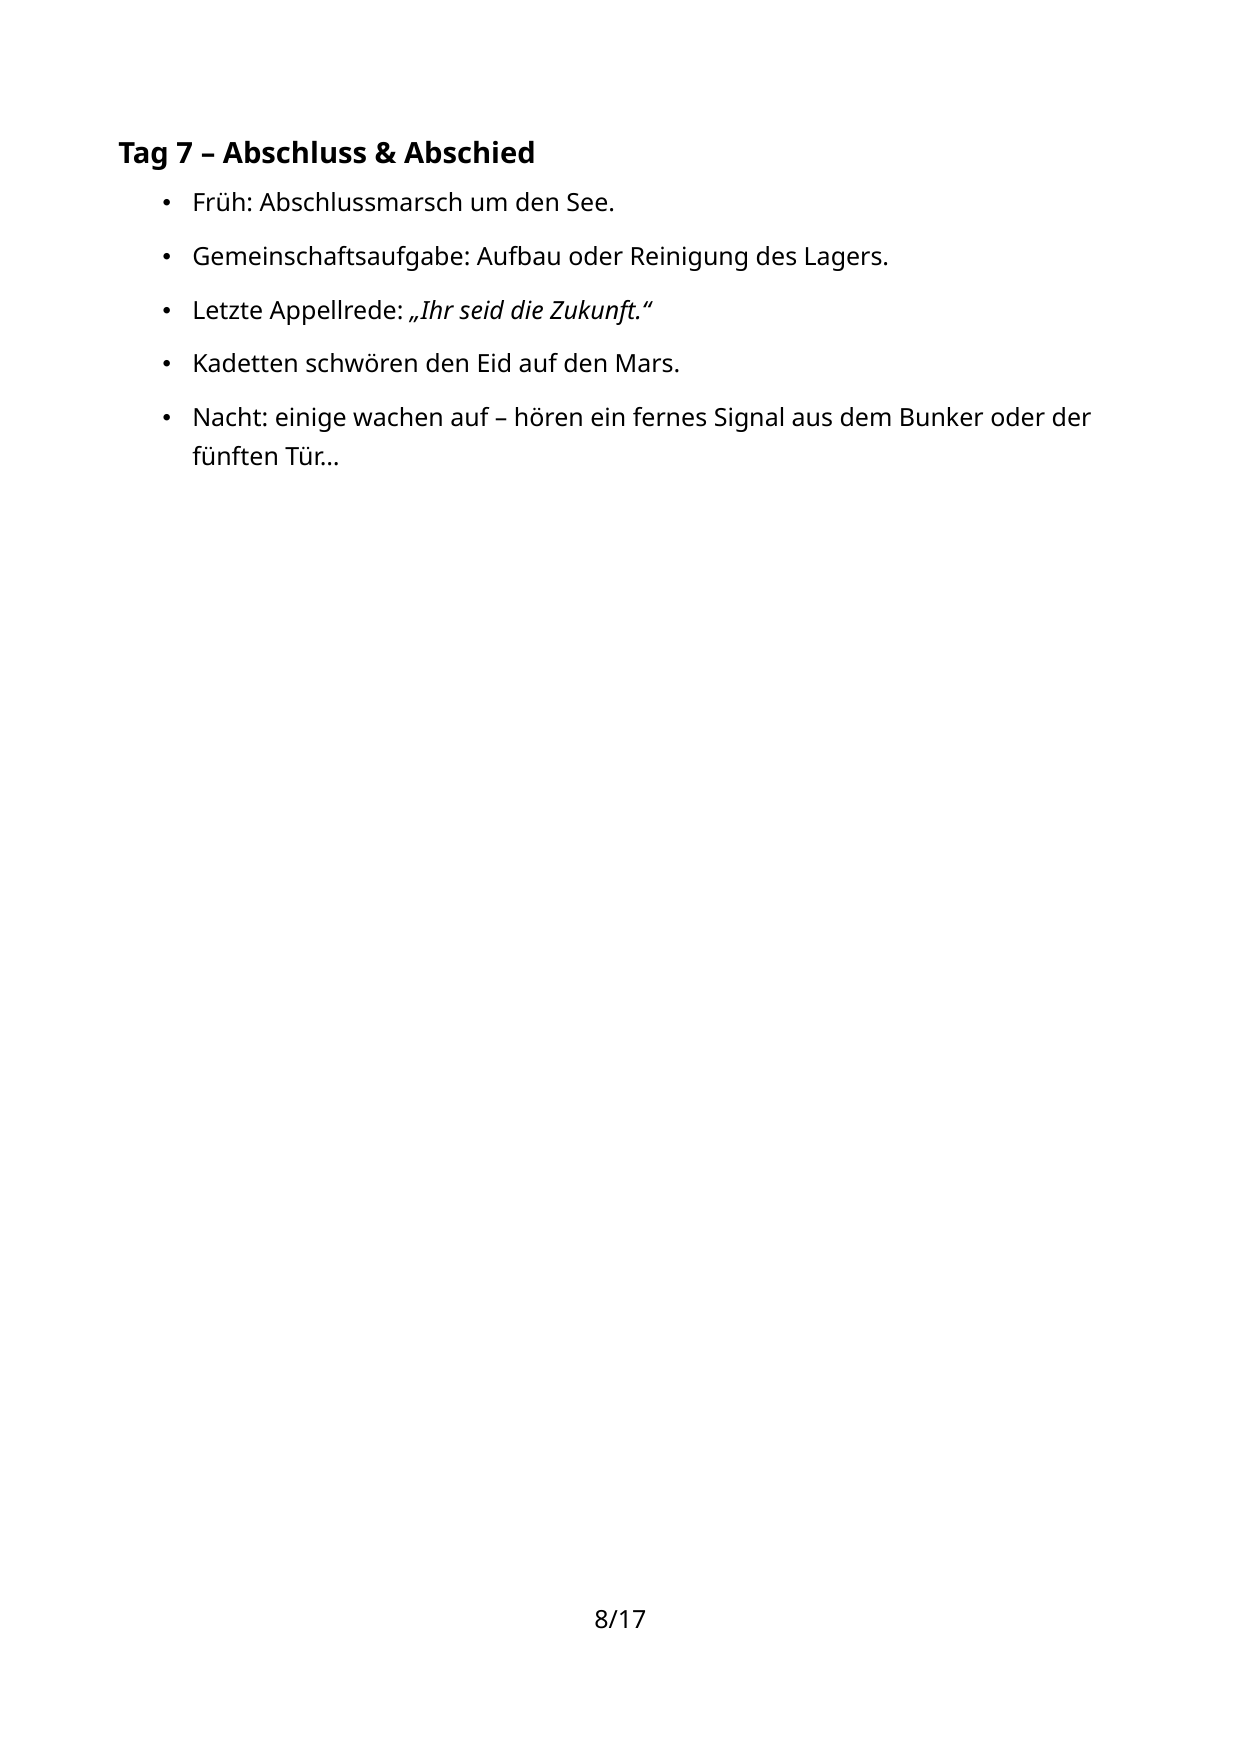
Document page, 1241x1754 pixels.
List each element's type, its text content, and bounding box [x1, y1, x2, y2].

list Kadetten schwören den Eid auf den Mars. [162, 346, 1122, 380]
list Letzte Appellrede: „Ihr seid die Zukunft.“ [162, 292, 1122, 326]
list Nacht: einige wachen auf – hören ein fernes Signal aus dem Bunker oder der fünften Tür… [162, 400, 1122, 473]
subtitle Tag 7 – Abschluss & Abschied [118, 133, 1122, 172]
list Gemeinschaftsaufgabe: Aufbau oder Reinigung des Lagers. [162, 239, 1122, 273]
list Früh: Abschlussmarsch um den See. [162, 185, 1122, 219]
